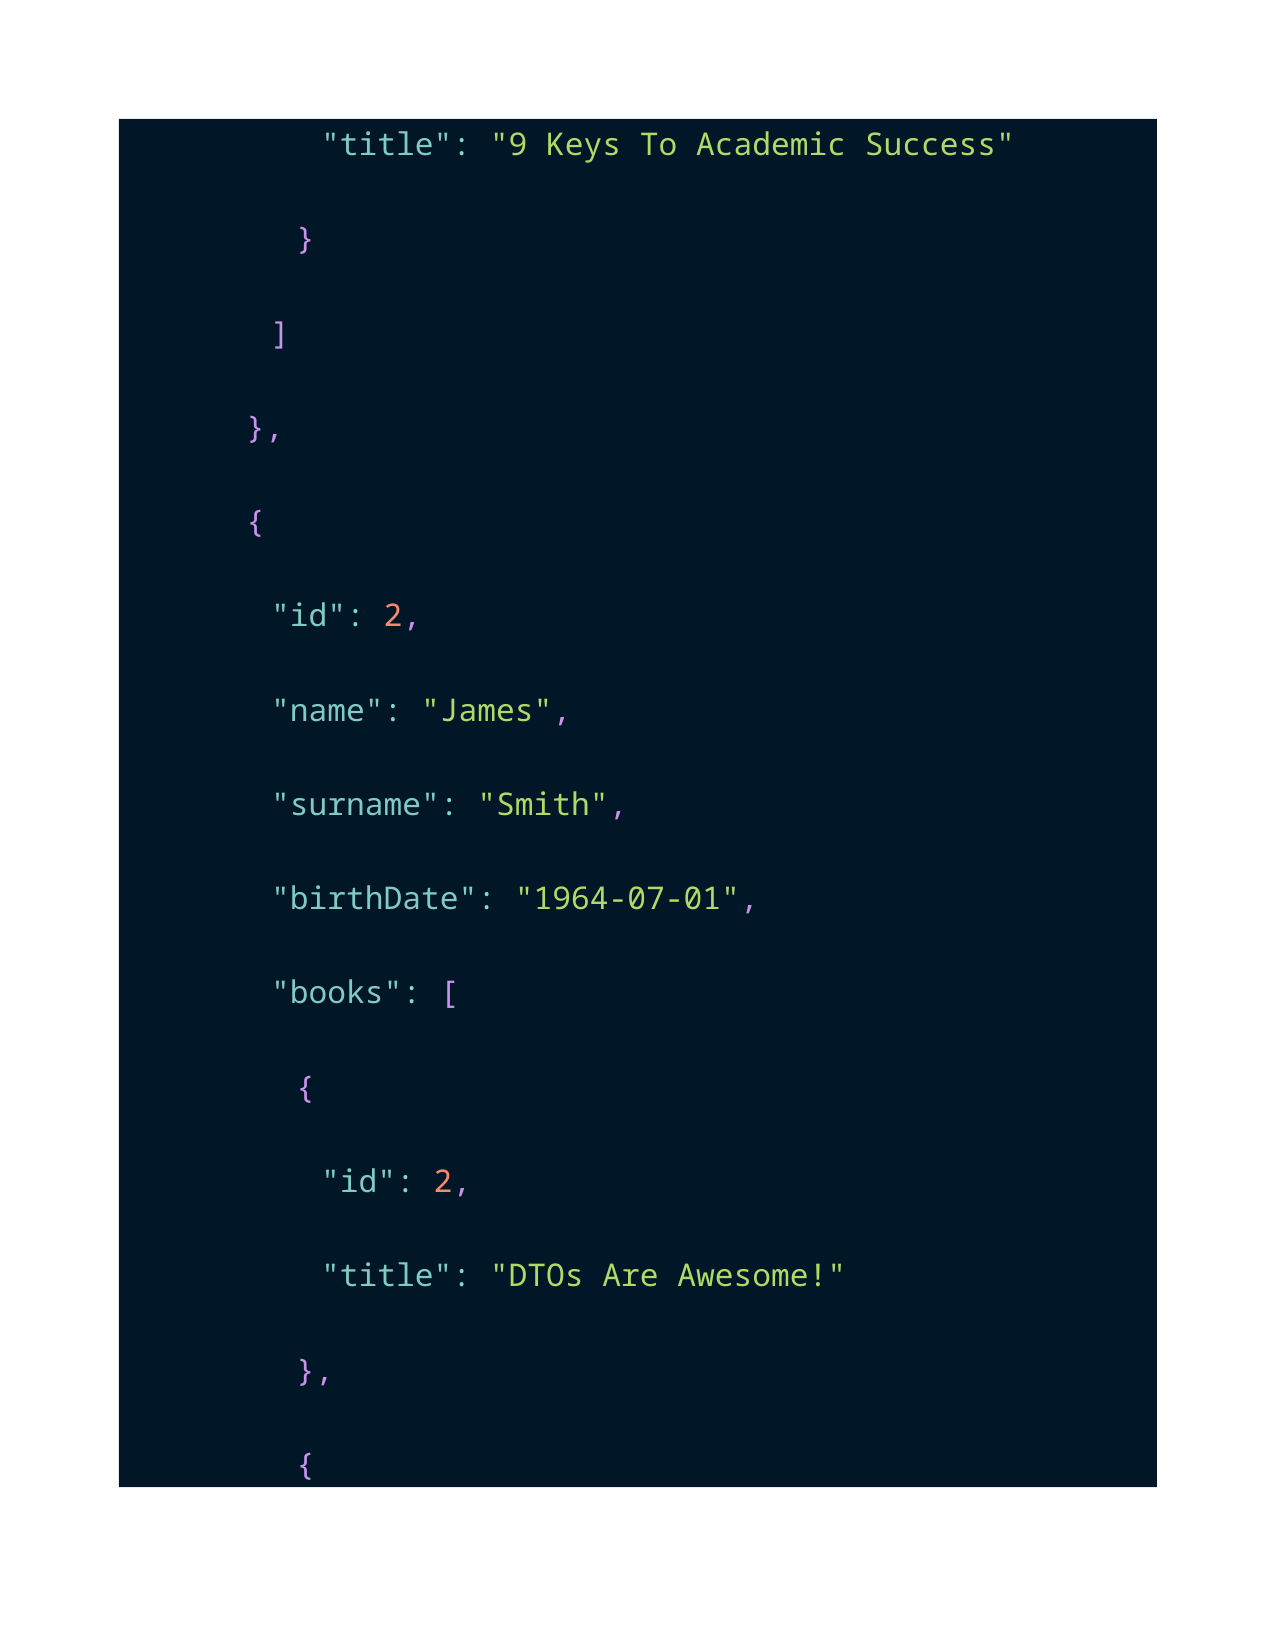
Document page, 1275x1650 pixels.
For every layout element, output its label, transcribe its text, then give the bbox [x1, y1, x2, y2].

list "name": "James", [119, 684, 1157, 730]
list }, [119, 1344, 1157, 1390]
list ] [119, 307, 1157, 353]
list "title": "DTOs Are Awesome!" [119, 1249, 1157, 1296]
list "birthDate": "1964-07-01", [119, 872, 1157, 919]
list "surname": "Smith", [119, 778, 1157, 824]
list { [119, 1061, 1157, 1107]
list }, [119, 401, 1157, 447]
list "id": 2, [119, 589, 1157, 636]
list } [119, 212, 1157, 259]
list "id": 2, [119, 1155, 1157, 1202]
list "books": [ [119, 967, 1157, 1013]
list "title": "9 Keys To Academic Success" [119, 119, 1157, 165]
list { [119, 495, 1157, 542]
list { [119, 1438, 1157, 1487]
